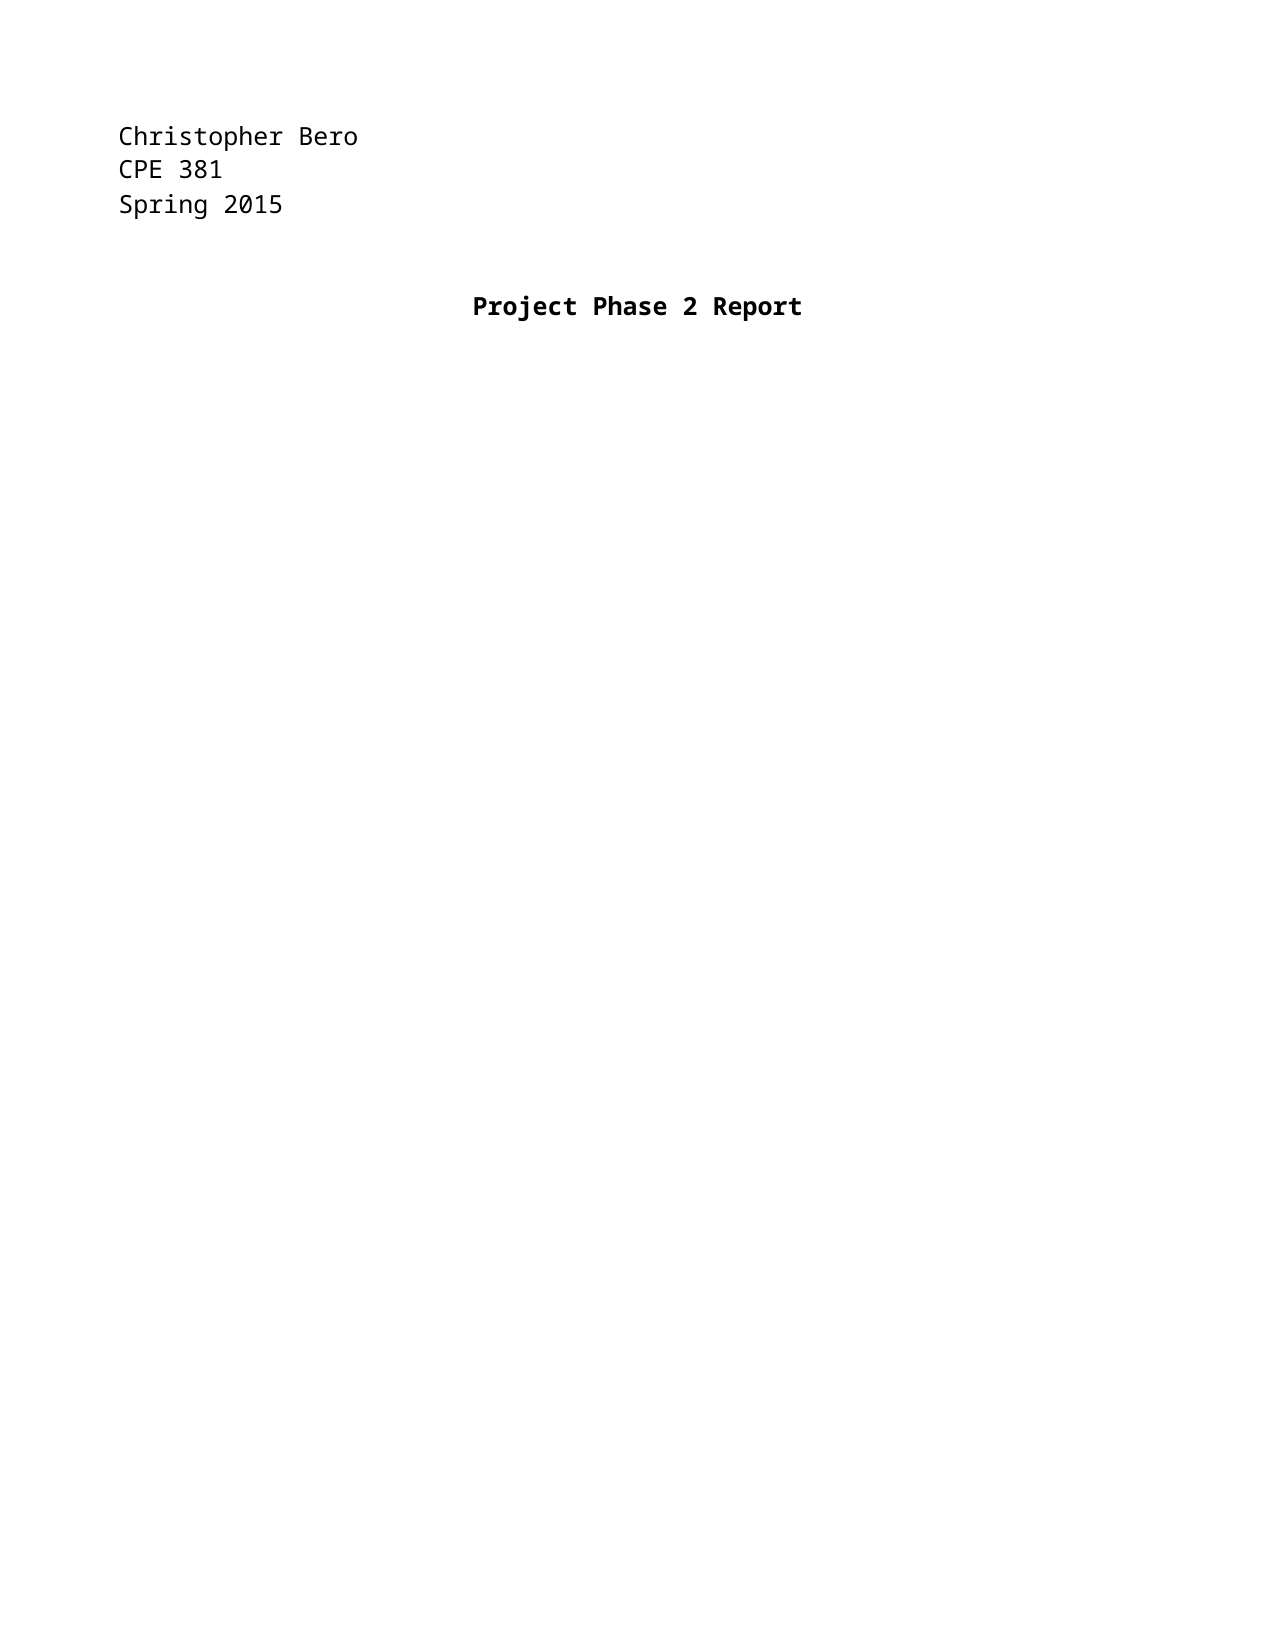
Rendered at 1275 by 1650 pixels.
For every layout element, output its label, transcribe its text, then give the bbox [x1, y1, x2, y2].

text Project Phase 2 Report [118, 288, 1157, 322]
text Christopher Bero [118, 118, 1157, 152]
text CPE 381 [118, 152, 1157, 186]
text Spring 2015 [118, 186, 1157, 220]
